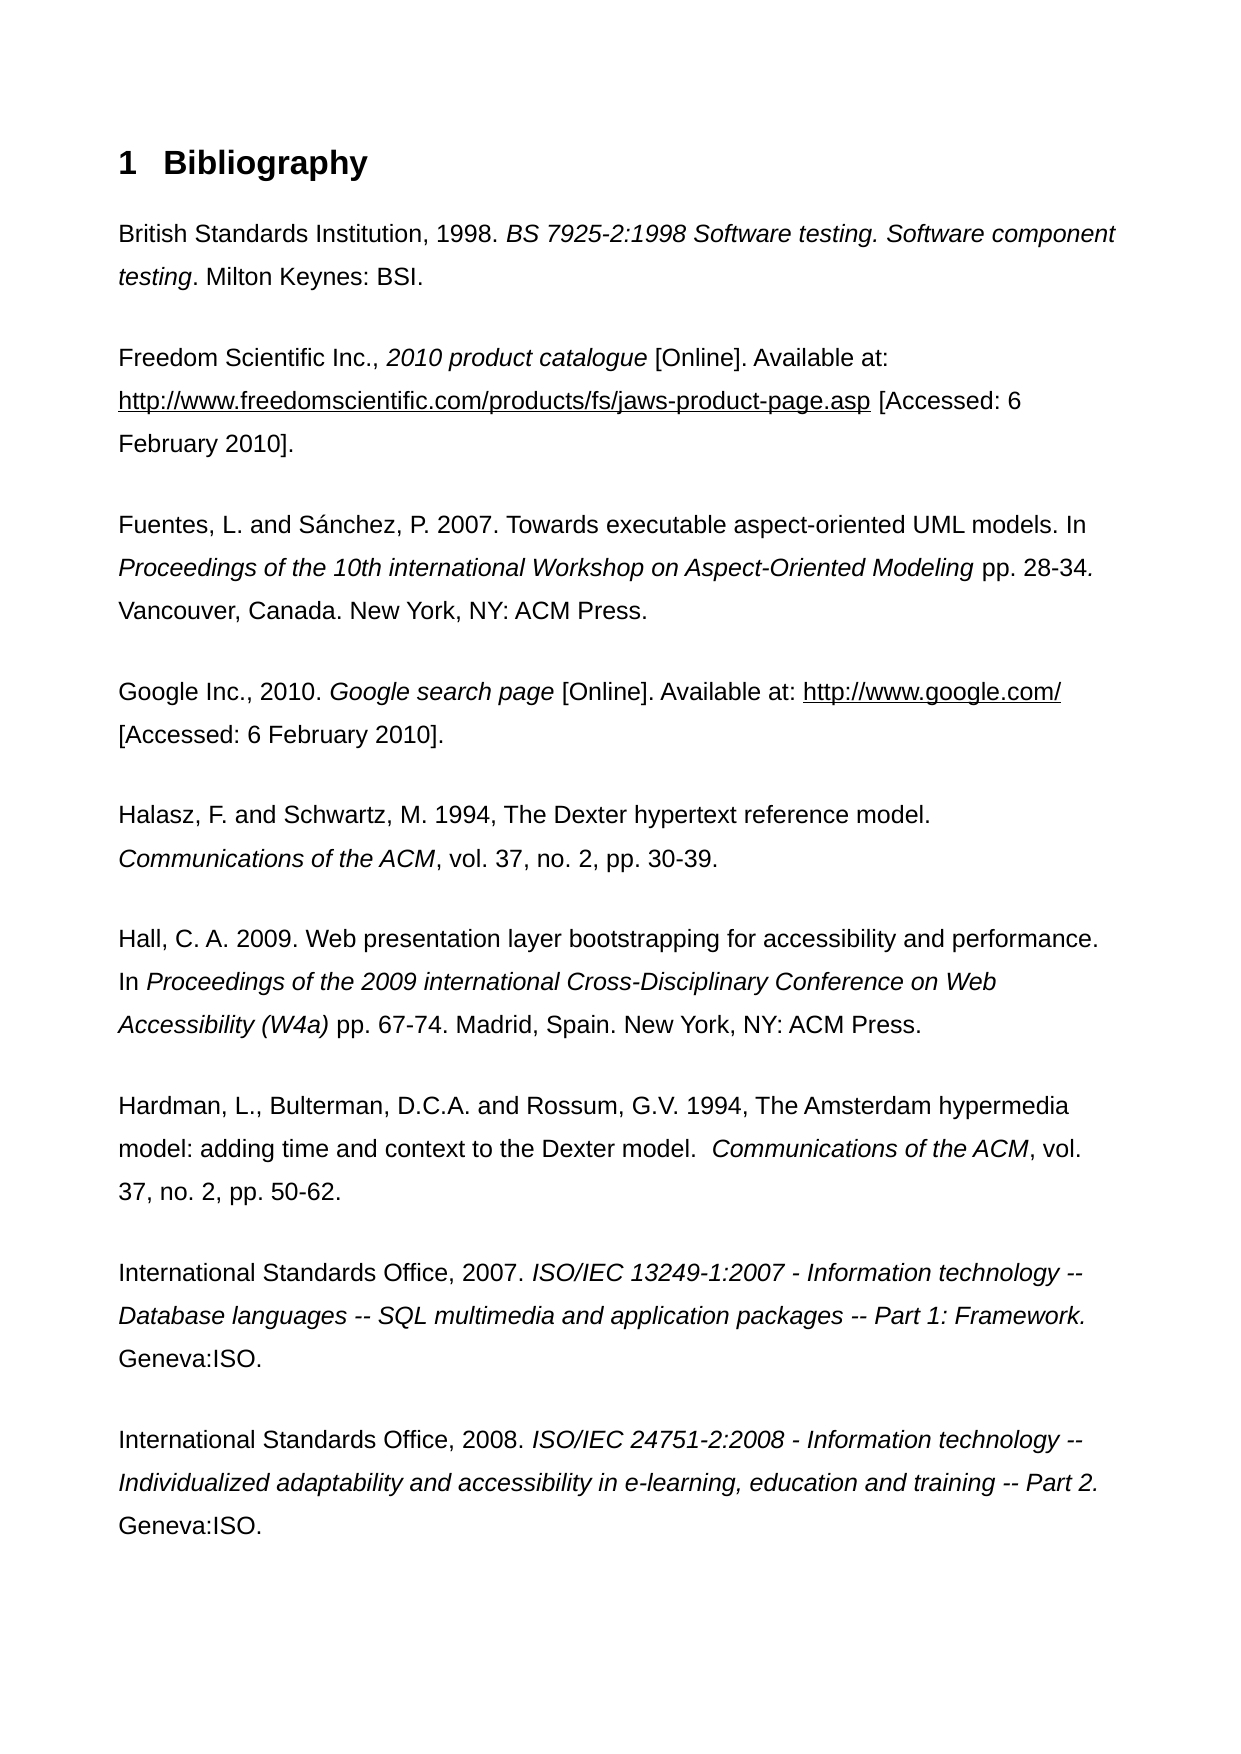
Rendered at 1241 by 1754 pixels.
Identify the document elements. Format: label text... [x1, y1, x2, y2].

text Freedom Scientific Inc., 2010 product catalogue [Online]. Available at: http://www.freedomscientific.com/products/fs/jaws-product-page.asp [Accessed: 6 February 2010]. [118, 343, 1122, 458]
text Hall, C. A. 2009. Web presentation layer bootstrapping for accessibility and performance. In Proceedings of the 2009 international Cross-Disciplinary Conference on Web Accessibility (W4a) pp. 67-74. Madrid, Spain. New York, NY: ACM Press. [118, 924, 1122, 1039]
text Google Inc., 2010. Google search page [Online]. Available at: http://www.google.com/ [Accessed: 6 February 2010]. [118, 677, 1122, 749]
text British Standards Institution, 1998. BS 7925-2:1998 Software testing. Software component testing. Milton Keynes: BSI. [118, 219, 1122, 291]
text International Standards Office, 2007. ISO/IEC 13249-1:2007 - Information technology -- Database languages -- SQL multimedia and application packages -- Part 1: Framework. Geneva:ISO. [118, 1258, 1122, 1373]
text Hardman, L., Bulterman, D.C.A. and Rossum, G.V. 1994, The Amsterdam hypermedia model: adding time and context to the Dexter model. Communications of the ACM, vol. 37, no. 2, pp. 50-62. [118, 1091, 1122, 1206]
subtitle Bibliography [118, 143, 1122, 182]
text Fuentes, L. and Sánchez, P. 2007. Towards executable aspect-oriented UML models. In Proceedings of the 10th international Workshop on Aspect-Oriented Modeling pp. 28-34. Vancouver, Canada. New York, NY: ACM Press. [118, 510, 1122, 625]
text International Standards Office, 2008. ISO/IEC 24751-2:2008 - Information technology -- Individualized adaptability and accessibility in e-learning, education and training -- Part 2. Geneva:ISO. [118, 1425, 1122, 1540]
text Halasz, F. and Schwartz, M. 1994, The Dexter hypertext reference model. Communications of the ACM, vol. 37, no. 2, pp. 30-39. [118, 801, 1122, 872]
